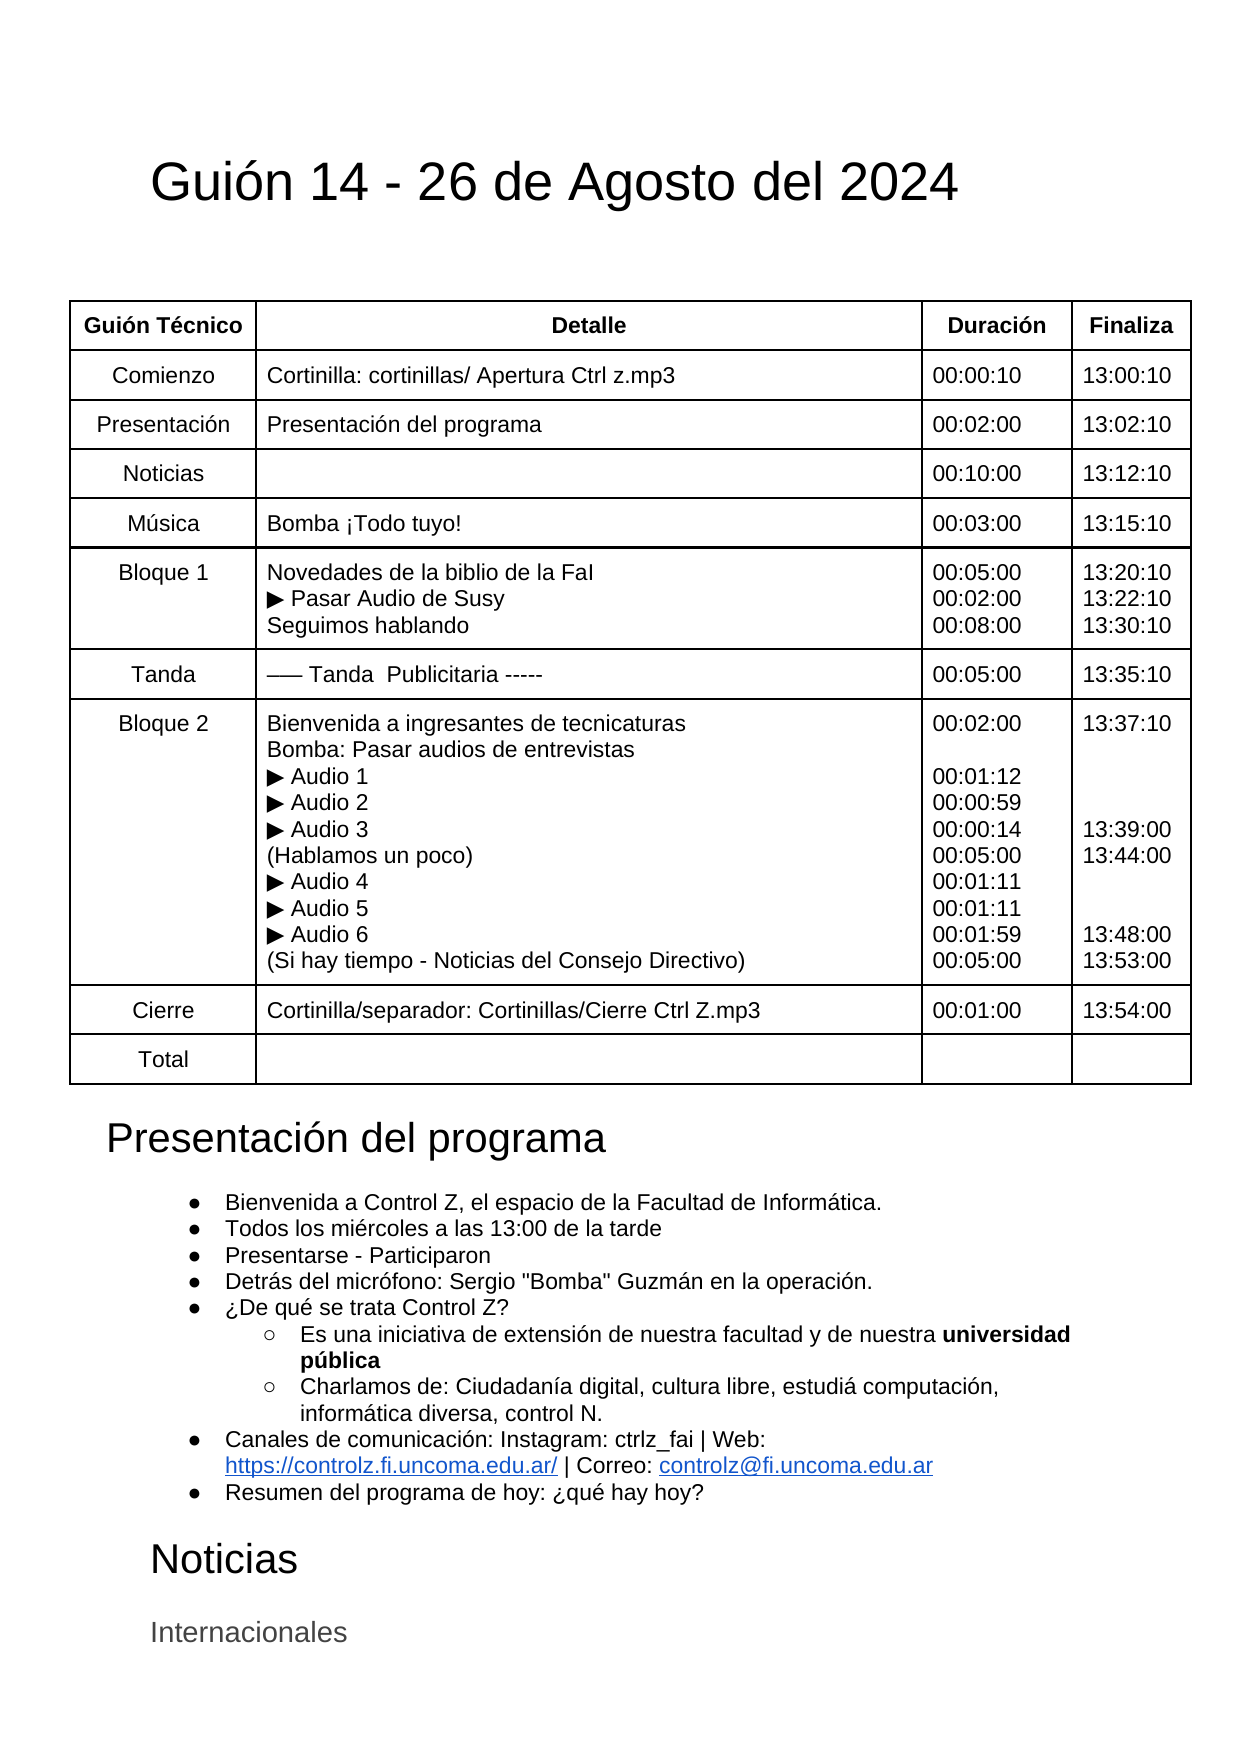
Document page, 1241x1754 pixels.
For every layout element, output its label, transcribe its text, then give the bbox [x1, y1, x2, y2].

table_cell 00:03:00 [923, 499, 1071, 546]
title Guión 14 - 26 de Agosto del 2024 [150, 150, 1090, 212]
table_cell [1073, 1035, 1190, 1083]
table_cell 13:12:10 [1073, 450, 1190, 497]
table_cell 13:35:10 [1073, 650, 1190, 698]
table_cell Bomba ¡Todo tuyo! [257, 499, 921, 546]
table_cell 00:01:00 [923, 986, 1071, 1033]
table_header Duración [923, 302, 1071, 349]
list ¿De qué se trata Control Z? [187, 1294, 1090, 1321]
table_cell Presentación del programa [257, 401, 921, 448]
table_cell 13:54:00 [1073, 986, 1190, 1033]
subtitle Presentación del programa [106, 1114, 1090, 1162]
table_cell 13:00:10 [1073, 351, 1190, 398]
list Charlamos de: Ciudadanía digital, cultura libre, estudiá computación, informática diversa, control N. [262, 1373, 1090, 1426]
table_cell Comienzo [71, 351, 255, 398]
table_cell Noticias [71, 450, 255, 497]
list Canales de comunicación: Instagram: ctrlz_fai | Web: https://controlz.fi.uncoma.edu.ar/ | Correo: controlz@fi.uncoma.edu.ar [187, 1426, 1090, 1479]
table_cell 13:15:10 [1073, 499, 1190, 546]
list Todos los miércoles a las 13:00 de la tarde [187, 1215, 1090, 1242]
subtitle Internacionales [150, 1616, 1090, 1649]
table_cell 00:05:00 [923, 650, 1071, 698]
table_cell 13:20:10 13:22:10 13:30:10 [1073, 549, 1190, 648]
table_header Finaliza [1073, 302, 1190, 349]
table_cell 00:00:10 [923, 351, 1071, 398]
table_header Guión Técnico [71, 302, 255, 349]
table_cell Cortinilla/separador: Cortinillas/Cierre Ctrl Z.mp3 [257, 986, 921, 1033]
table_cell 00:02:00 00:01:12 00:00:59 00:00:14 00:05:00 00:01:11 00:01:11 00:01:59 00:05:00 [923, 700, 1071, 984]
table_header Detalle [257, 302, 921, 349]
table_cell 00:02:00 [923, 401, 1071, 448]
list Resumen del programa de hoy: ¿qué hay hoy? [187, 1479, 1090, 1505]
table_cell 00:10:00 [923, 450, 1071, 497]
list Detrás del micrófono: Sergio "Bomba" Guzmán en la operación. [187, 1268, 1090, 1294]
table_cell Bloque 1 [71, 549, 255, 648]
table_cell [257, 1035, 921, 1083]
table_cell Novedades de la biblio de la FaI ▶️ Pasar Audio de Susy Seguimos hablando [257, 549, 921, 648]
table_cell [923, 1035, 1071, 1083]
table_cell 13:37:10 13:39:00 13:44:00 13:48:00 13:53:00 [1073, 700, 1190, 984]
list Es una iniciativa de extensión de nuestra facultad y de nuestra universidad pública [262, 1321, 1090, 1373]
list Presentarse - Participaron [187, 1242, 1090, 1268]
table_cell Tanda [71, 650, 255, 698]
table_cell Música [71, 499, 255, 546]
table_cell –— Tanda Publicitaria ----- [257, 650, 921, 698]
table_cell 13:02:10 [1073, 401, 1190, 448]
table_cell Bienvenida a ingresantes de tecnicaturas Bomba: Pasar audios de entrevistas ▶️ Audio 1 ▶️ Audio 2 ▶️ Audio 3 (Hablamos un poco) ▶️ Audio 4 ▶️ Audio 5 ▶️ Audio 6 (Si hay tiempo - Noticias del Consejo Directivo) [257, 700, 921, 984]
subtitle Noticias [150, 1534, 1090, 1582]
table_cell Cortinilla: cortinillas/ Apertura Ctrl z.mp3 [257, 351, 921, 398]
table_cell Cierre [71, 986, 255, 1033]
table_cell 00:05:00 00:02:00 00:08:00 [923, 549, 1071, 648]
table_cell [257, 450, 921, 497]
table_cell Bloque 2 [71, 700, 255, 984]
table_cell Total [71, 1035, 255, 1083]
table_cell Presentación [71, 401, 255, 448]
list Bienvenida a Control Z, el espacio de la Facultad de Informática. [187, 1189, 1090, 1215]
